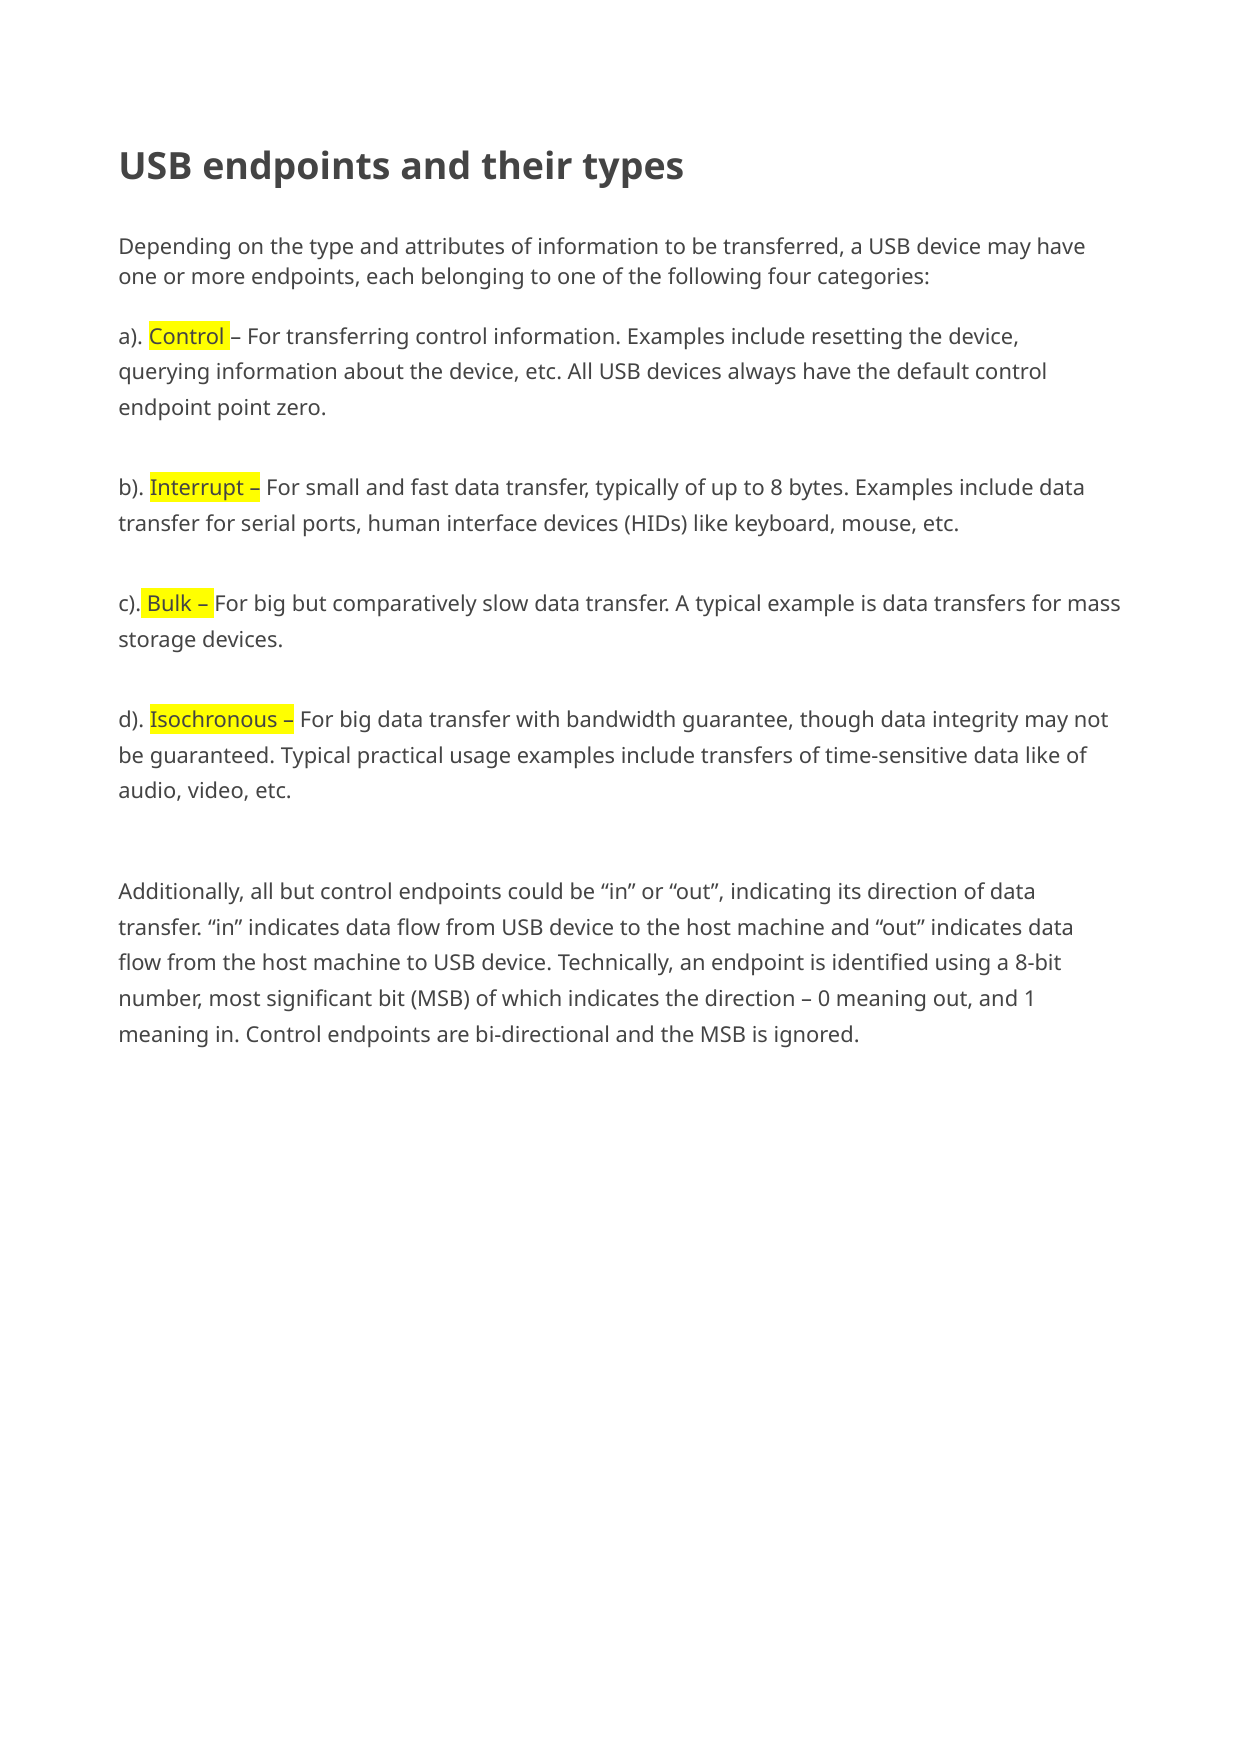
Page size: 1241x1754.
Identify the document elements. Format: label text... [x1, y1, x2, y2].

text Depending on the type and attributes of information to be transferred, a USB device may have one or more endpoints, each belonging to one of the following four categories: [118, 231, 1122, 291]
text a). Control – For transferring control information. Examples include resetting the device, querying information about the device, etc. All USB devices always have the default control endpoint point zero. [118, 321, 1122, 422]
text Additionally, all but control endpoints could be “in” or “out”, indicating its direction of data transfer. “in” indicates data flow from USB device to the host machine and “out” indicates data flow from the host machine to USB device. Technically, an endpoint is identified using a 8-bit number, most significant bit (MSB) of which indicates the direction – 0 meaning out, and 1 meaning in. Control endpoints are bi-directional and the MSB is ignored. [118, 876, 1122, 1049]
text b). Interrupt – For small and fast data transfer, typically of up to 8 bytes. Examples include data transfer for serial ports, human interface devices (HIDs) like keyboard, mouse, etc. [118, 472, 1122, 538]
text c). Bulk – For big but comparatively slow data transfer. A typical example is data transfers for mass storage devices. [118, 588, 1122, 653]
text d). Isochronous – For big data transfer with bandwidth guarantee, though data integrity may not be guaranteed. Typical practical usage examples include transfers of time-sensitive data like of audio, video, etc. [118, 704, 1122, 805]
subtitle USB endpoints and their types [118, 139, 1122, 190]
